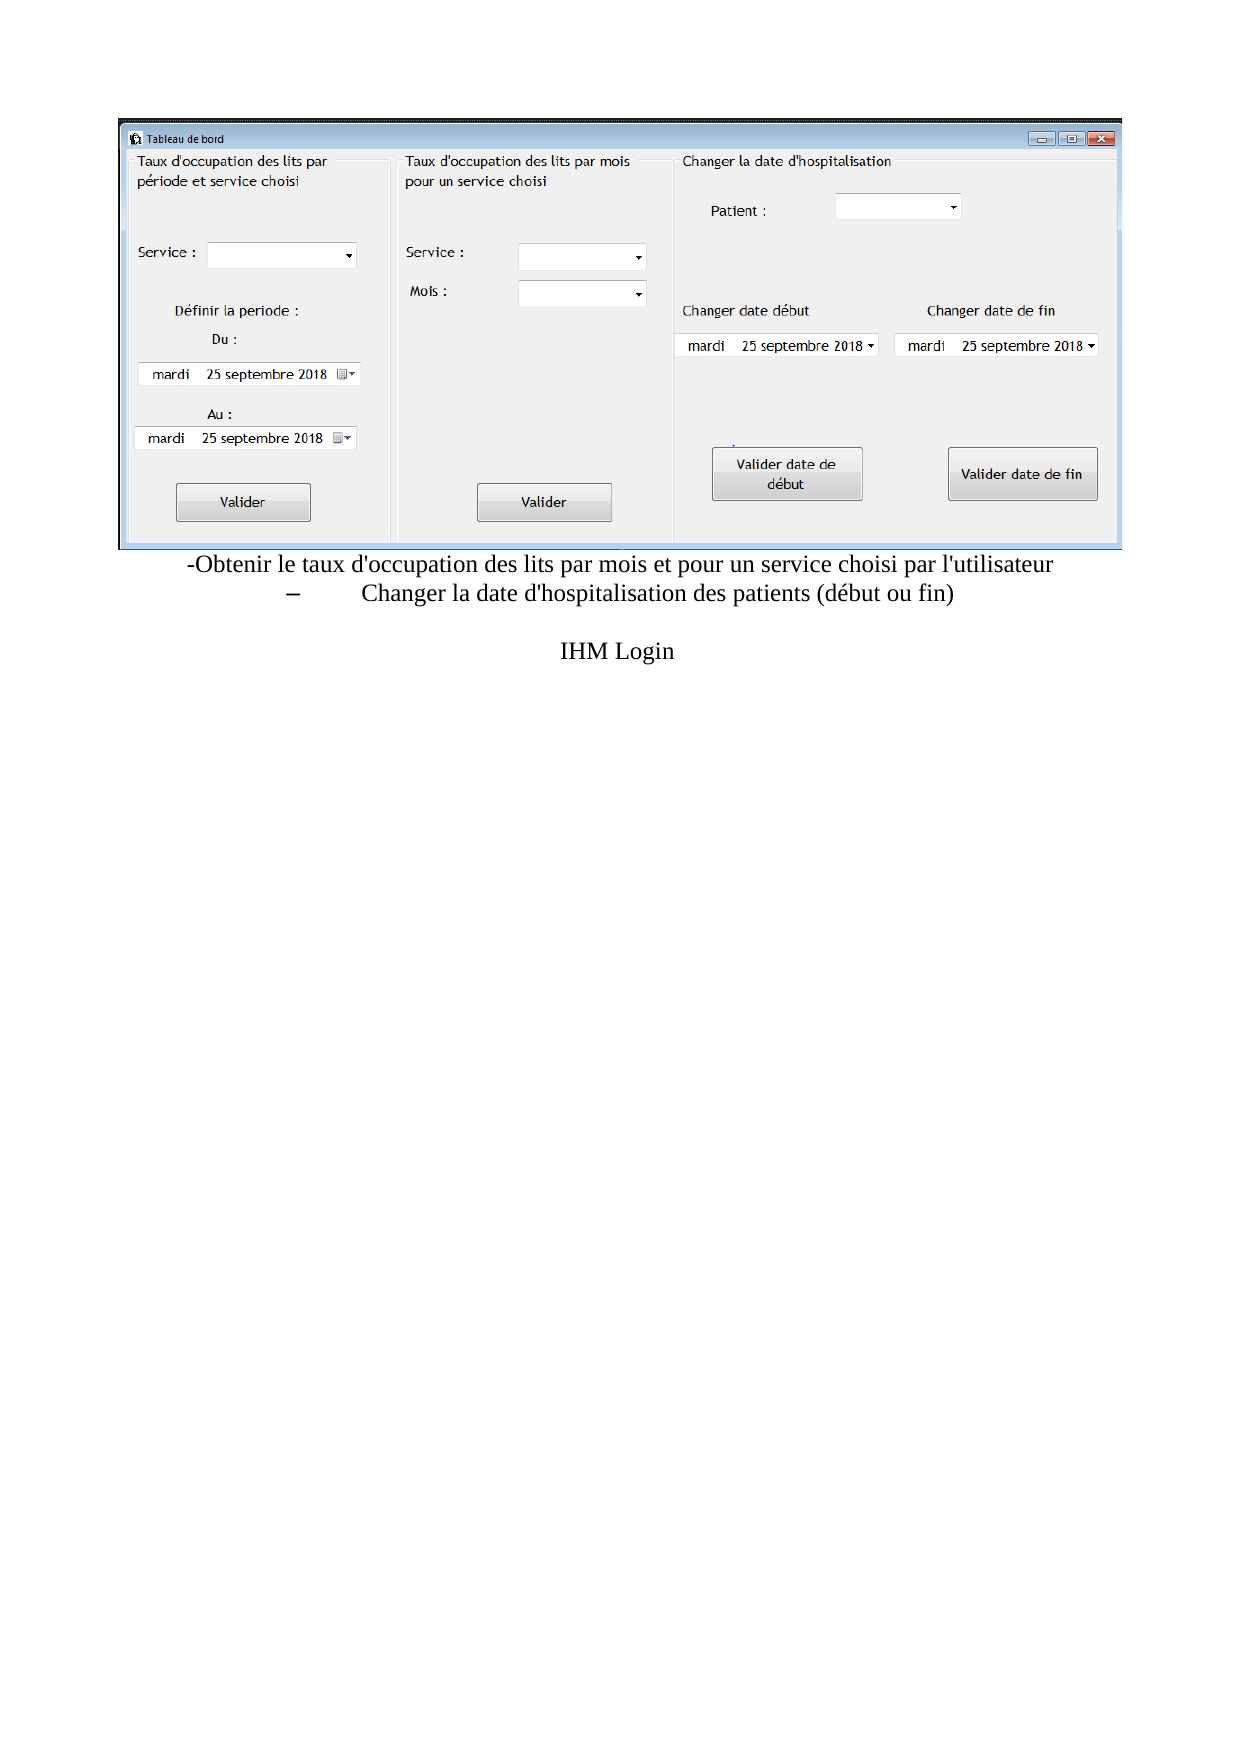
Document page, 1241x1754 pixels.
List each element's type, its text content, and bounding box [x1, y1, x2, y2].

picture [118, 118, 1123, 550]
list Changer la date d'hospitalisation des patients (début ou fin) [118, 578, 1122, 607]
text IHM Login [118, 636, 1122, 664]
text -Obtenir le taux d'occupation des lits par mois et pour un service choisi par l'utilisateur [118, 550, 1122, 578]
